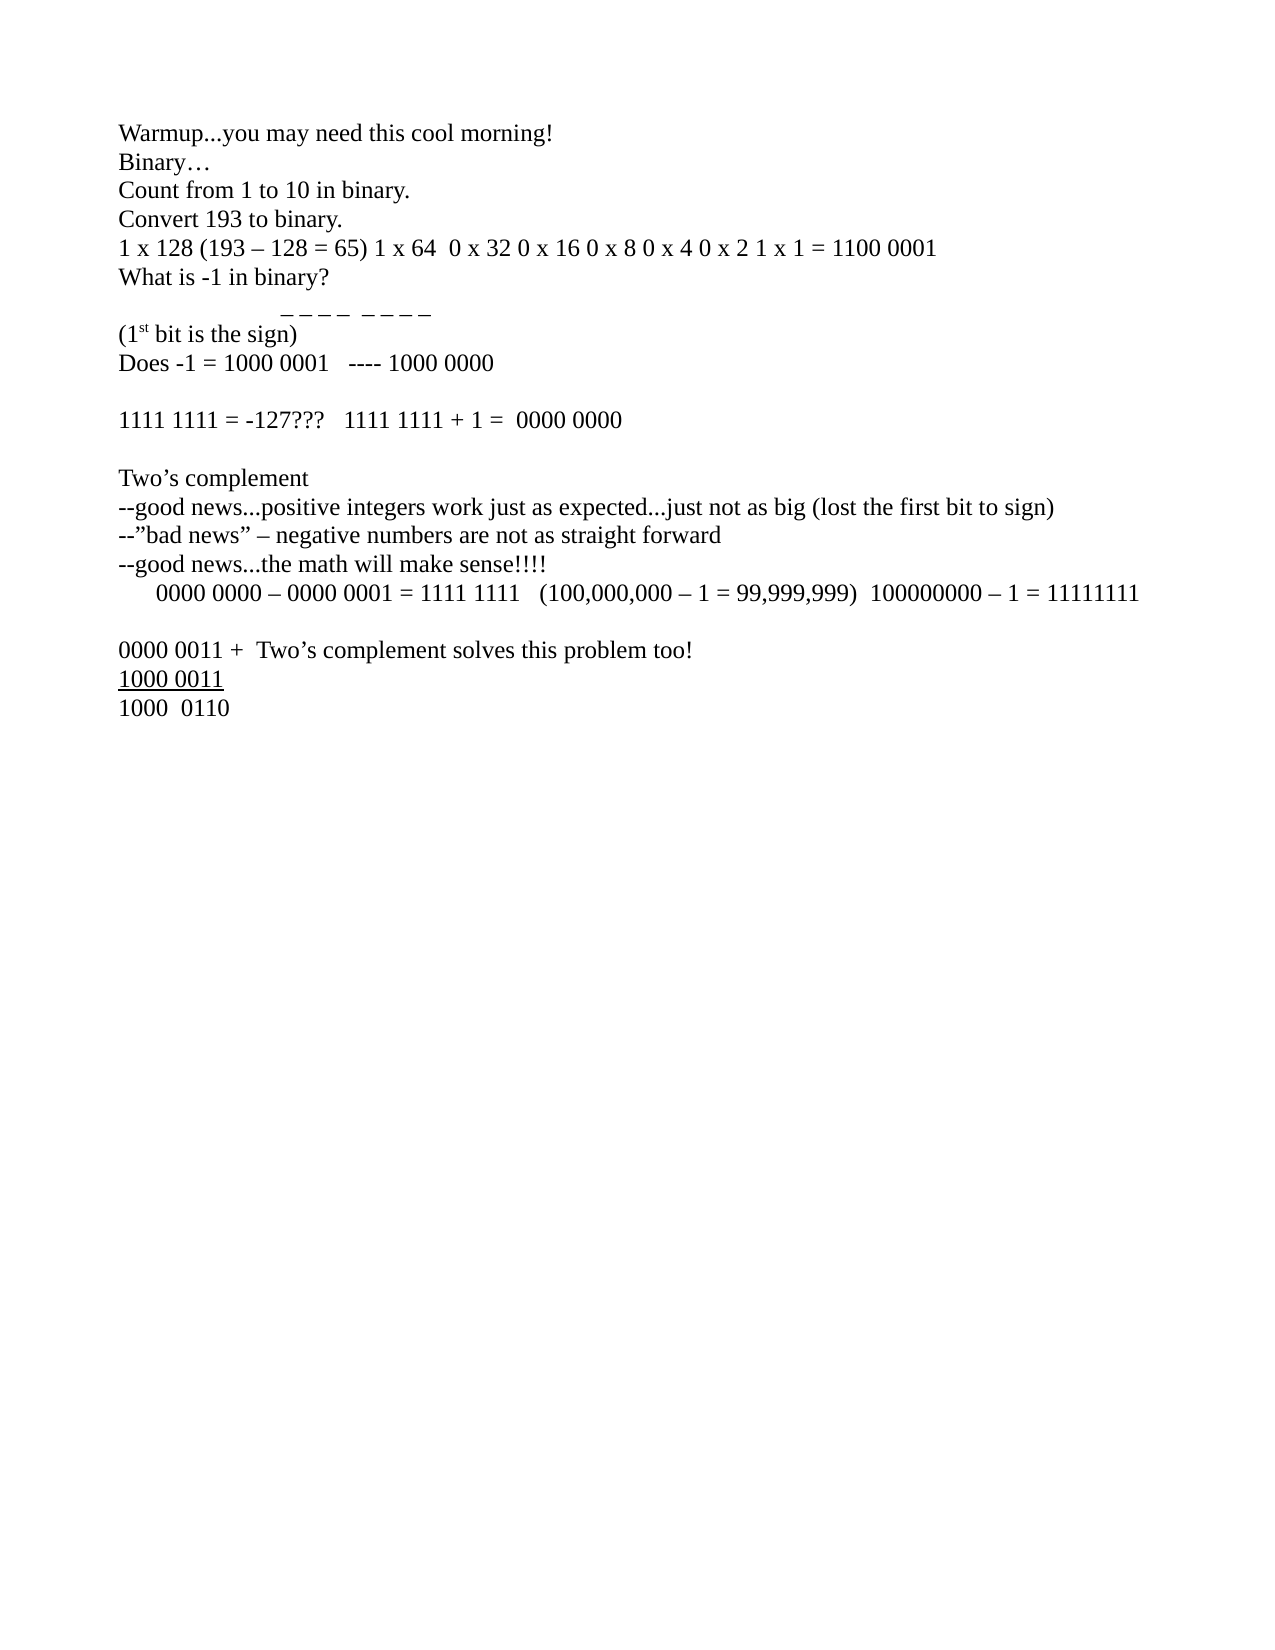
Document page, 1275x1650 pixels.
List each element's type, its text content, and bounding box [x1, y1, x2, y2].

text _ _ _ _ _ _ _ _ [118, 291, 1157, 319]
text What is -1 in binary? [118, 262, 1157, 291]
text --good news...positive integers work just as expected...just not as big (lost the first bit to sign) [118, 492, 1157, 521]
text 1111 1111 = -127??? 1111 1111 + 1 = 0000 0000 [118, 406, 1157, 434]
text 1000 0110 [118, 693, 1157, 722]
text 0000 0011 + Two’s complement solves this problem too! [118, 636, 1157, 664]
text Warmup...you may need this cool morning! [118, 118, 1157, 147]
text 1 x 128 (193 – 128 = 65) 1 x 64 0 x 32 0 x 16 0 x 8 0 x 4 0 x 2 1 x 1 = 1100 0001 [118, 233, 1157, 262]
text Binary… [118, 147, 1157, 176]
text --good news...the math will make sense!!!! [118, 549, 1157, 578]
text Convert 193 to binary. [118, 204, 1157, 233]
text --”bad news” – negative numbers are not as straight forward [118, 521, 1157, 549]
text 1000 0011 [118, 664, 1157, 693]
text Does -1 = 1000 0001 ---- 1000 0000 [118, 348, 1157, 377]
text 0000 0000 – 0000 0001 = 1111 1111 (100,000,000 – 1 = 99,999,999) 100000000 – 1 = 11111111 [118, 578, 1157, 607]
text Two’s complement [118, 463, 1157, 492]
text (1st bit is the sign) [118, 319, 1157, 348]
text Count from 1 to 10 in binary. [118, 176, 1157, 204]
